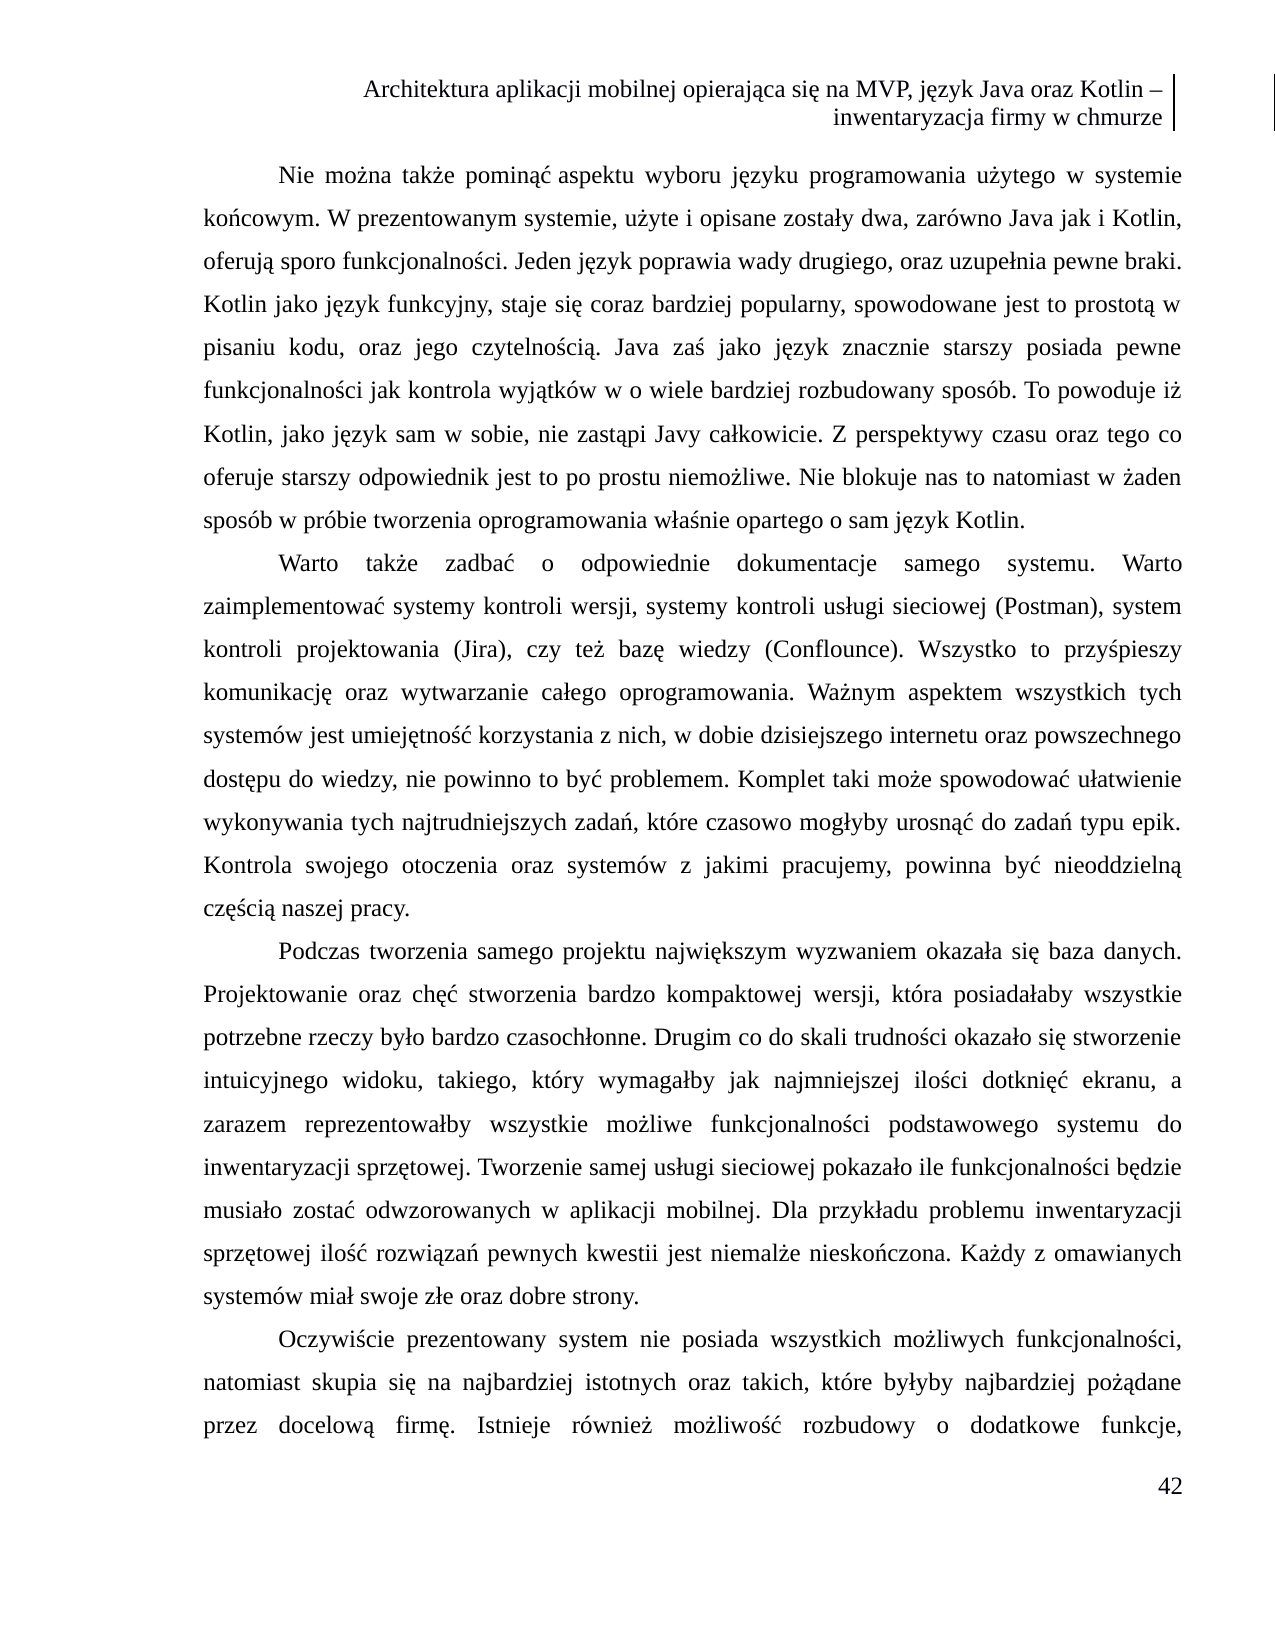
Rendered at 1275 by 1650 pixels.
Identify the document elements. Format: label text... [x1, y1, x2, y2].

text Podczas tworzenia samego projektu największym wyzwaniem okazała się baza danych. Projektowanie oraz chęć stworzenia bardzo kompaktowej wersji, która posiadałaby wszystkie potrzebne rzeczy było bardzo czasochłonne. Drugim co do skali trudności okazało się stworzenie intuicyjnego widoku, takiego, który wymagałby jak najmniejszej ilości dotknięć ekranu, a zarazem reprezentowałby wszystkie możliwe funkcjonalności podstawowego systemu do inwentaryzacji sprzętowej. Tworzenie samej usługi sieciowej pokazało ile funkcjonalności będzie musiało zostać odwzorowanych w aplikacji mobilnej. Dla przykładu problemu inwentaryzacji sprzętowej ilość rozwiązań pewnych kwestii jest niemalże nieskończona. Każdy z omawianych systemów miał swoje złe oraz dobre strony. [203, 936, 1183, 1310]
text Warto także zadbać o odpowiednie dokumentacje samego systemu. Warto zaimplementować systemy kontroli wersji, systemy kontroli usługi sieciowej (Postman), system kontroli projektowania (Jira), czy też bazę wiedzy (Conflounce). Wszystko to przyśpieszy komunikację oraz wytwarzanie całego oprogramowania. Ważnym aspektem wszystkich tych systemów jest umiejętność korzystania z nich, w dobie dzisiejszego internetu oraz powszechnego dostępu do wiedzy, nie powinno to być problemem. Komplet taki może spowodować ułatwienie wykonywania tych najtrudniejszych zadań, które czasowo mogłyby urosnąć do zadań typu epik. Kontrola swojego otoczenia oraz systemów z jakimi pracujemy, powinna być nieoddzielną częścią naszej pracy. [203, 548, 1183, 922]
text Oczywiście prezentowany system nie posiada wszystkich możliwych funkcjonalności, natomiast skupia się na najbardziej istotnych oraz takich, które byłyby najbardziej pożądane przez docelową firmę. Istnieje również możliwość rozbudowy o dodatkowe funkcje, [203, 1324, 1183, 1439]
text Nie można także pominąć aspektu wyboru języku programowania użytego w systemie końcowym. W prezentowanym systemie, użyte i opisane zostały dwa, zarówno Java jak i Kotlin, oferują sporo funkcjonalności. Jeden język poprawia wady drugiego, oraz uzupełnia pewne braki. Kotlin jako język funkcyjny, staje się coraz bardziej popularny, spowodowane jest to prostotą w pisaniu kodu, oraz jego czytelnością. Java zaś jako język znacznie starszy posiada pewne funkcjonalności jak kontrola wyjątków w o wiele bardziej rozbudowany sposób. To powoduje iż Kotlin, jako język sam w sobie, nie zastąpi Javy całkowicie. Z perspektywy czasu oraz tego co oferuje starszy odpowiednik jest to po prostu niemożliwe. Nie blokuje nas to natomiast w żaden sposób w próbie tworzenia oprogramowania właśnie opartego o sam język Kotlin. [203, 160, 1183, 534]
